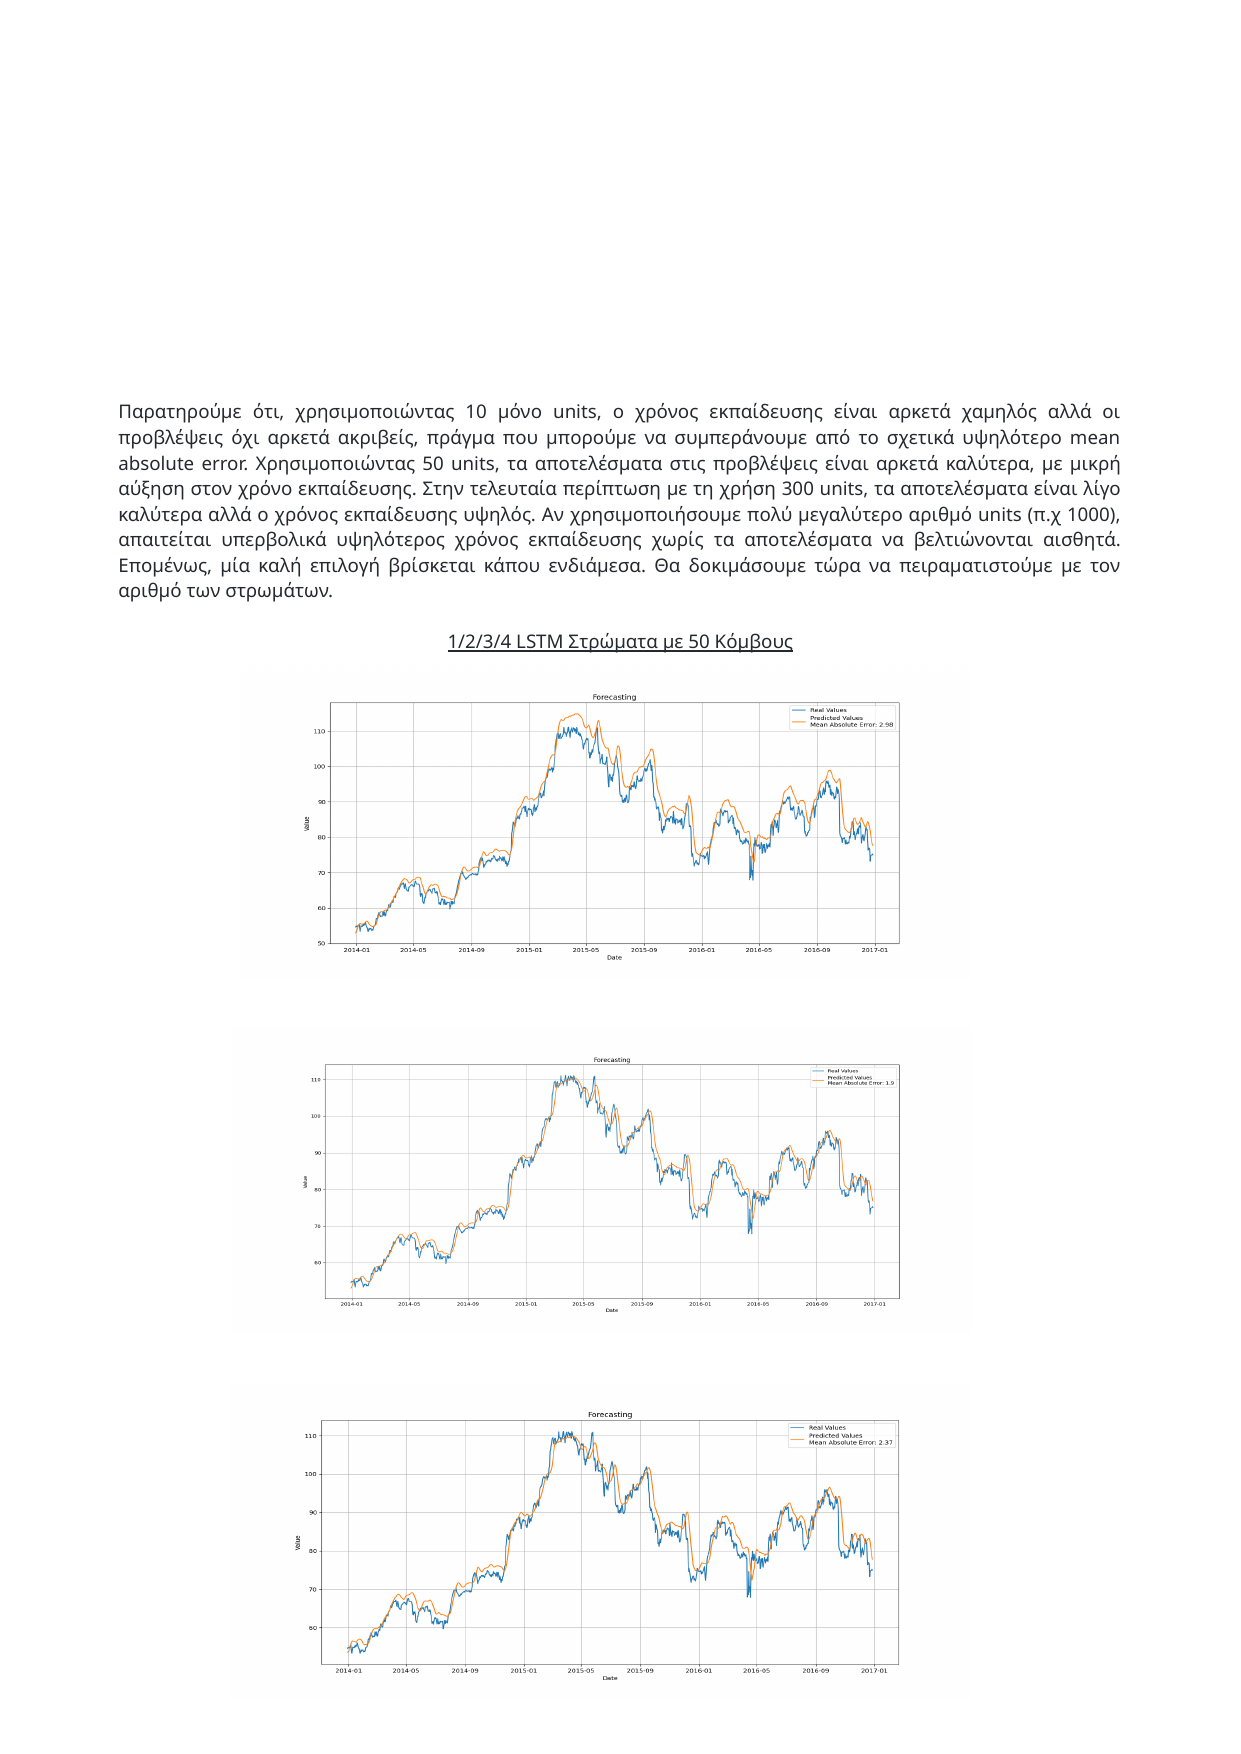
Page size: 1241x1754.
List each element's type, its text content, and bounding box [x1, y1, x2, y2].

text Παρατηρούμε ότι, χρησιμοποιώντας 10 μόνο units, ο χρόνος εκπαίδευσης είναι αρκετά χαμηλός αλλά οι προβλέψεις όχι αρκετά ακριβείς, πράγμα που μπορούμε να συμπεράνουμε από το σχετικά υψηλότερο mean absolute error. Χρησιμοποιώντας 50 units, τα αποτελέσματα στις προβλέψεις είναι αρκετά καλύτερα, με μικρή αύξηση στον χρόνο εκπαίδευσης. Στην τελευταία περίπτωση με τη χρήση 300 units, τα αποτελέσματα είναι λίγο καλύτερα αλλά ο χρόνος εκπαίδευσης υψηλός. Αν χρησιμοποιήσουμε πολύ μεγαλύτερο αριθμό units (π.χ 1000), απαιτείται υπερβολικά υψηλότερος χρόνος εκπαίδευσης χωρίς τα αποτελέσματα να βελτιώνονται αισθητά. Επομένως, μία καλή επιλογή βρίσκεται κάπου ενδιάμεσα. Θα δοκιμάσουμε τώρα να πειραματιστούμε με τον αριθμό των στρωμάτων. [118, 399, 1122, 603]
picture [232, 1028, 973, 1332]
picture [228, 1382, 973, 1699]
text 1/2/3/4 LSTM Στρώματα με 50 Κόμβους [118, 628, 1122, 654]
picture [238, 666, 972, 978]
